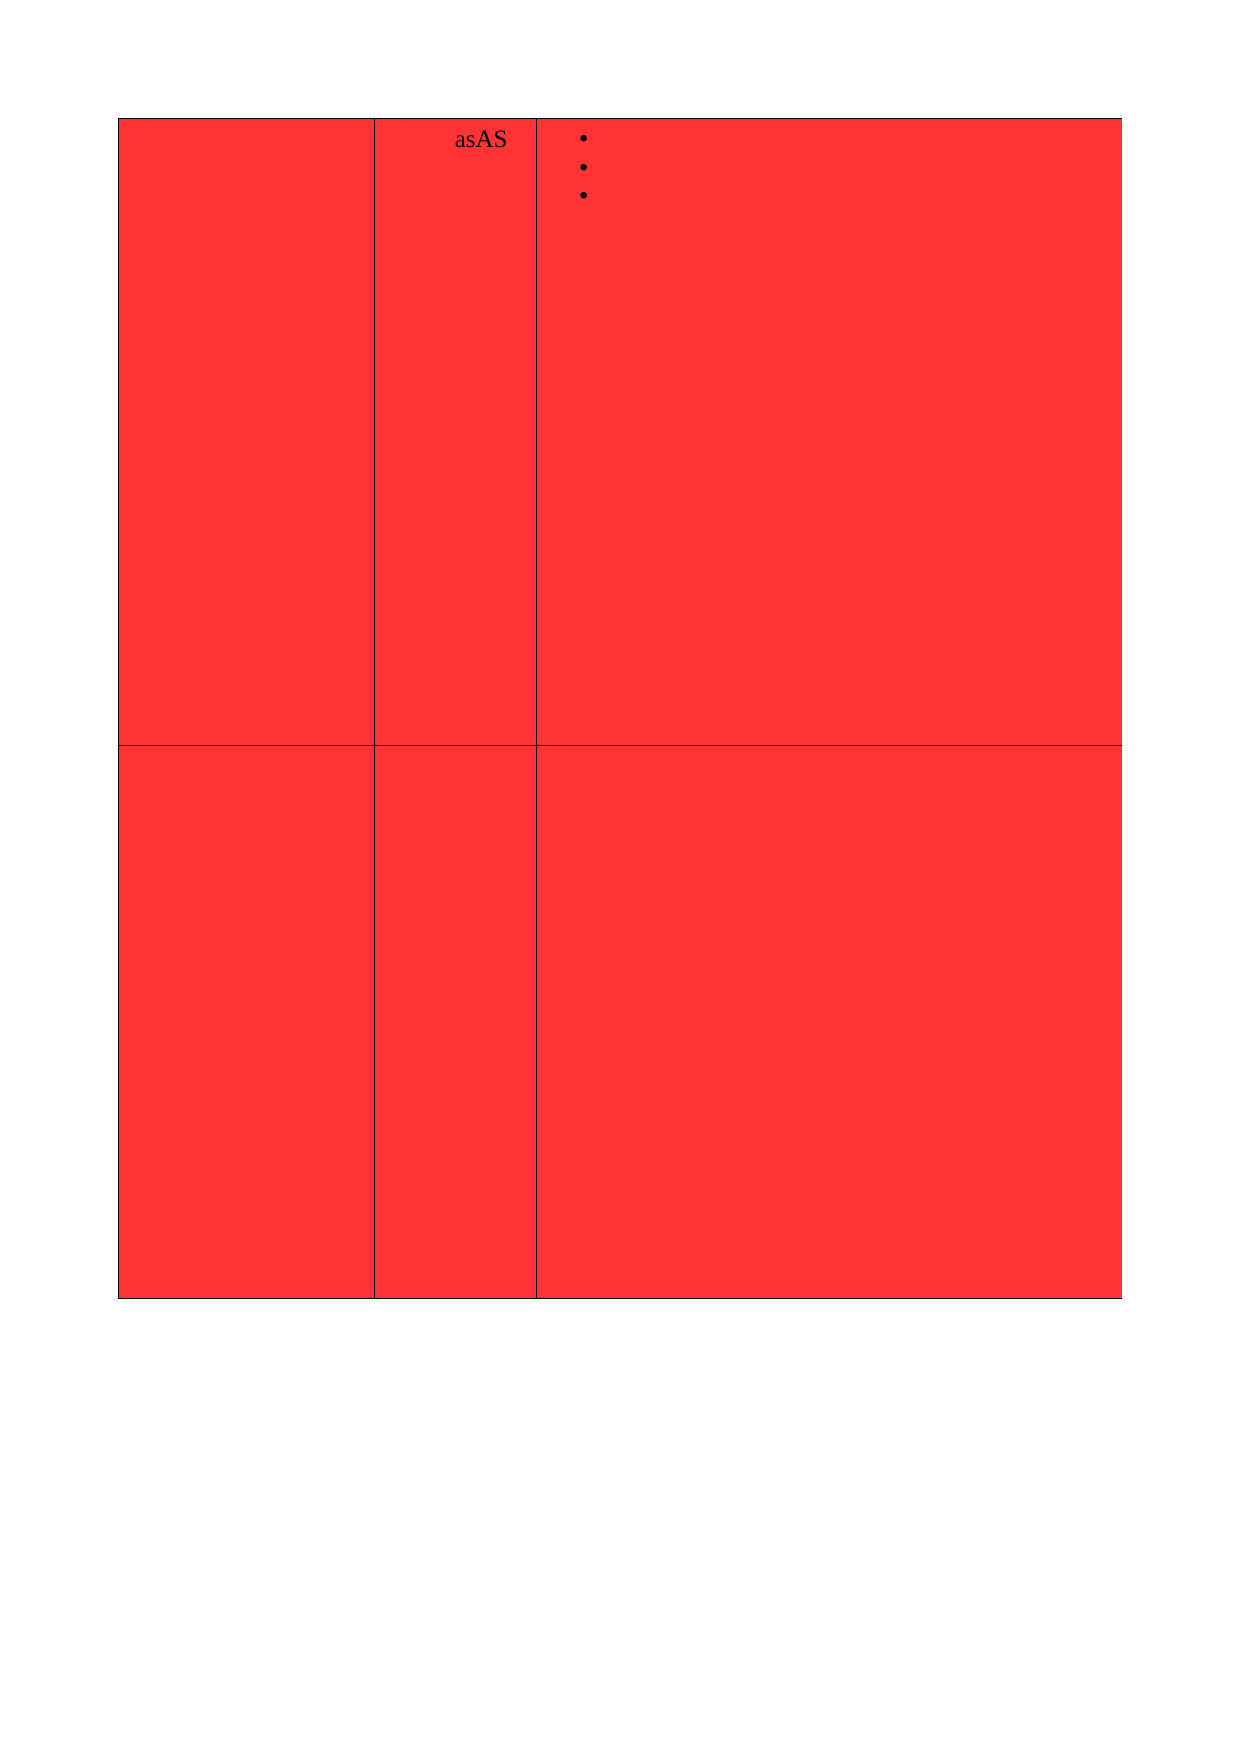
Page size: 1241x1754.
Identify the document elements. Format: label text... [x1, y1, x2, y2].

table_header asAS [375, 119, 536, 745]
table_cell [119, 746, 374, 1298]
table_header [537, 119, 1122, 745]
table_header [119, 119, 374, 745]
table_cell [537, 746, 1122, 1298]
table_cell [375, 746, 536, 1298]
